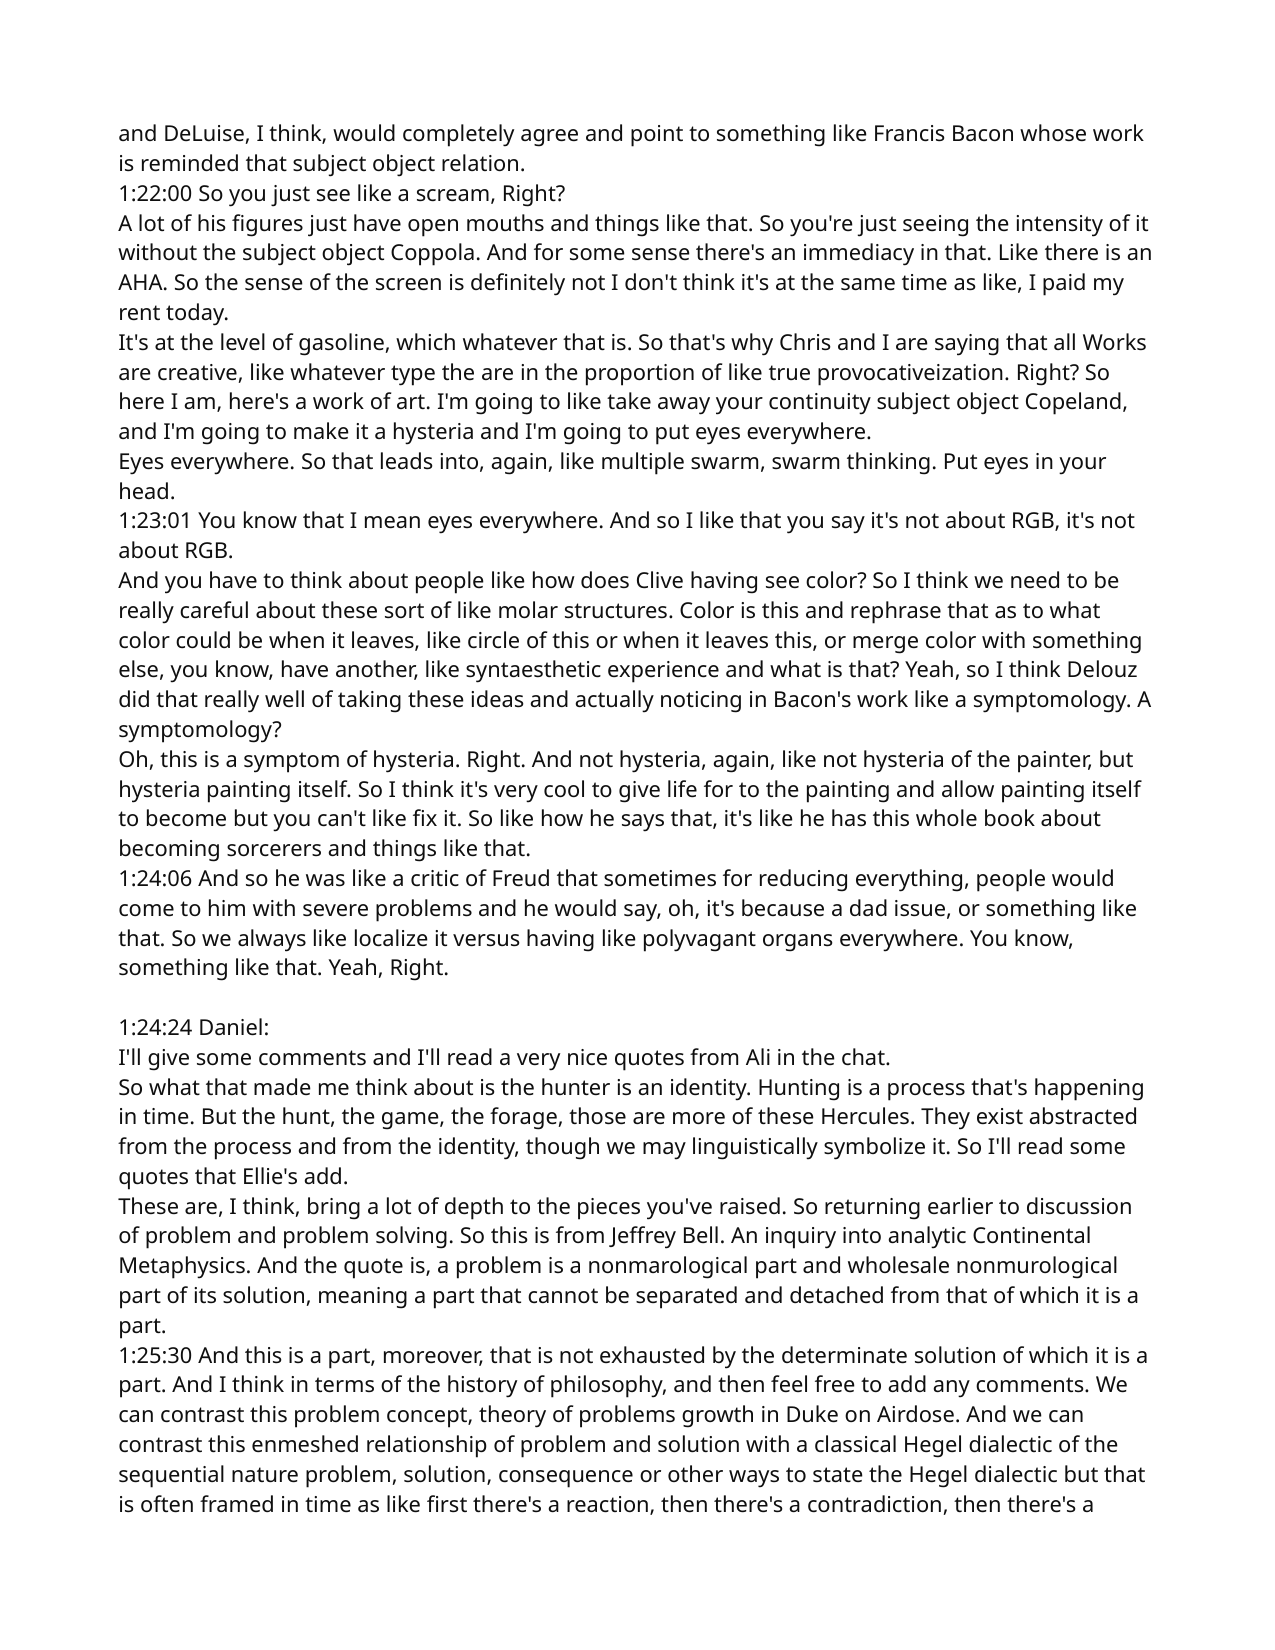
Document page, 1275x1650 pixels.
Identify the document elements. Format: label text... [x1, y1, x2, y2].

text and DeLuise, I think, would completely agree and point to something like Francis Bacon whose work is reminded that subject object relation. [118, 118, 1157, 178]
text It's at the level of gasoline, which whatever that is. So that's why Chris and I are saying that all Works are creative, like whatever type the are in the proportion of like true provocativeization. Right? So here I am, here's a work of art. I'm going to like take away your continuity subject object Copeland, and I'm going to make it a hysteria and I'm going to put eyes everywhere. [118, 327, 1157, 446]
text 1:24:06 And so he was like a critic of Freud that sometimes for reducing everything, people would come to him with severe problems and he would say, oh, it's because a dad issue, or something like that. So we always like localize it versus having like polyvagant organs everywhere. You know, something like that. Yeah, Right. [118, 863, 1157, 982]
text So what that made me think about is the hunter is an identity. Hunting is a process that's happening in time. But the hunt, the game, the forage, those are more of these Hercules. They exist abstracted from the process and from the identity, though we may linguistically symbolize it. So I'll read some quotes that Ellie's add. [118, 1071, 1157, 1191]
text These are, I think, bring a lot of depth to the pieces you've raised. So returning earlier to discussion of problem and problem solving. So this is from Jeffrey Bell. An inquiry into analytic Continental Metaphysics. And the quote is, a problem is a nonmarological part and wholesale nonmurological part of its solution, meaning a part that cannot be separated and detached from that of which it is a part. [118, 1191, 1157, 1339]
text I'll give some comments and I'll read a very nice quotes from Ali in the chat. [118, 1042, 1157, 1071]
text A lot of his figures just have open mouths and things like that. So you're just seeing the intensity of it without the subject object Coppola. And for some sense there's an immediacy in that. Like there is an AHA. So the sense of the screen is definitely not I don't think it's at the same time as like, I paid my rent today. [118, 207, 1157, 327]
text 1:25:30 And this is a part, moreover, that is not exhausted by the determinate solution of which it is a part. And I think in terms of the history of philosophy, and then feel free to add any comments. We can contrast this problem concept, theory of problems growth in Duke on Airdose. And we can contrast this enmeshed relationship of problem and solution with a classical Hegel dialectic of the sequential nature problem, solution, consequence or other ways to state the Hegel dialectic but that is often framed in time as like first there's a reaction, then there's a contradiction, then there's a [118, 1339, 1157, 1518]
text 1:24:24 Daniel: [118, 1012, 1157, 1042]
text Eyes everywhere. So that leads into, again, like multiple swarm, swarm thinking. Put eyes in your head. [118, 446, 1157, 505]
text And you have to think about people like how does Clive having see color? So I think we need to be really careful about these sort of like molar structures. Color is this and rephrase that as to what color could be when it leaves, like circle of this or when it leaves this, or merge color with something else, you know, have another, like syntaesthetic experience and what is that? Yeah, so I think Delouz did that really well of taking these ideas and actually noticing in Bacon's work like a symptomology. A symptomology? [118, 565, 1157, 744]
text Oh, this is a symptom of hysteria. Right. And not hysteria, again, like not hysteria of the painter, but hysteria painting itself. So I think it's very cool to give life for to the painting and allow painting itself to become but you can't like fix it. So like how he says that, it's like he has this whole book about becoming sorcerers and things like that. [118, 744, 1157, 863]
text 1:22:00 So you just see like a scream, Right? [118, 178, 1157, 207]
text 1:23:01 You know that I mean eyes everywhere. And so I like that you say it's not about RGB, it's not about RGB. [118, 505, 1157, 565]
